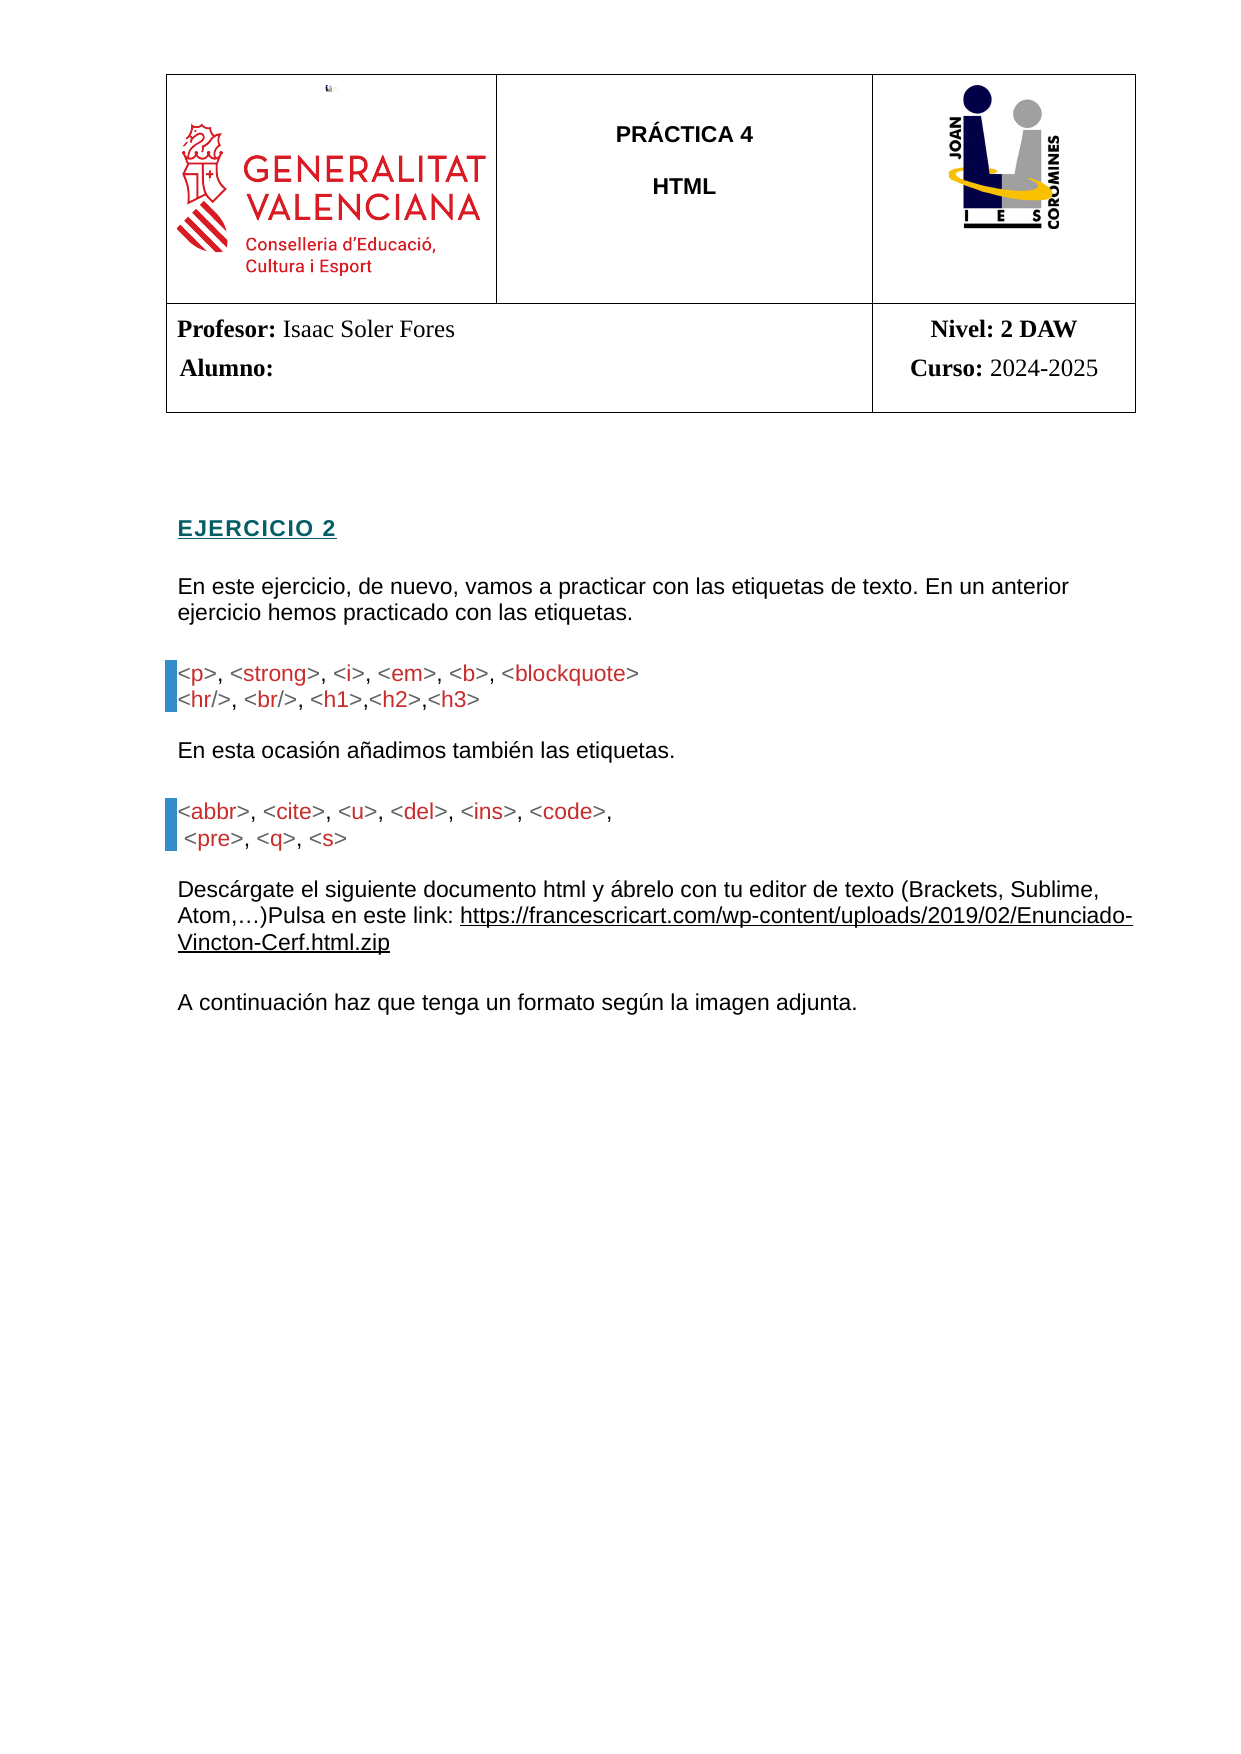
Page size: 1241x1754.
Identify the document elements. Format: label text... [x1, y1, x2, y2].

text A continuación haz que tenga un formato según la imagen adjunta. [177, 989, 1151, 1016]
text <abbr>, <cite>, <u>, <del>, <ins>, <code>, [177, 798, 1151, 824]
picture [176, 123, 486, 276]
text <p>, <strong>, <i>, <em>, <b>, <blockquote> [177, 660, 1151, 686]
text <hr/>, <br/>, <h1>,<h2>,<h3> [177, 686, 1151, 712]
picture [948, 85, 1059, 229]
subtitle Ejercicio 2 [177, 507, 1151, 541]
text <pre>, <q>, <s> [177, 824, 1151, 851]
text En esta ocasión añadimos también las etiquetas. [177, 737, 1151, 764]
text En este ejercicio, de nuevo, vamos a practicar con las etiquetas de texto. En un anterior ejercicio hemos practicado con las etiquetas. [177, 573, 1151, 625]
picture [325, 85, 338, 92]
text Descárgate el siguiente documento html y ábrelo con tu editor de texto (Brackets, Sublime, Atom,…)Pulsa en este link: https://francescricart.com/wp-content/uploads/2019/02/Enunciado-Vincton-Cerf.html.zip [177, 876, 1151, 955]
